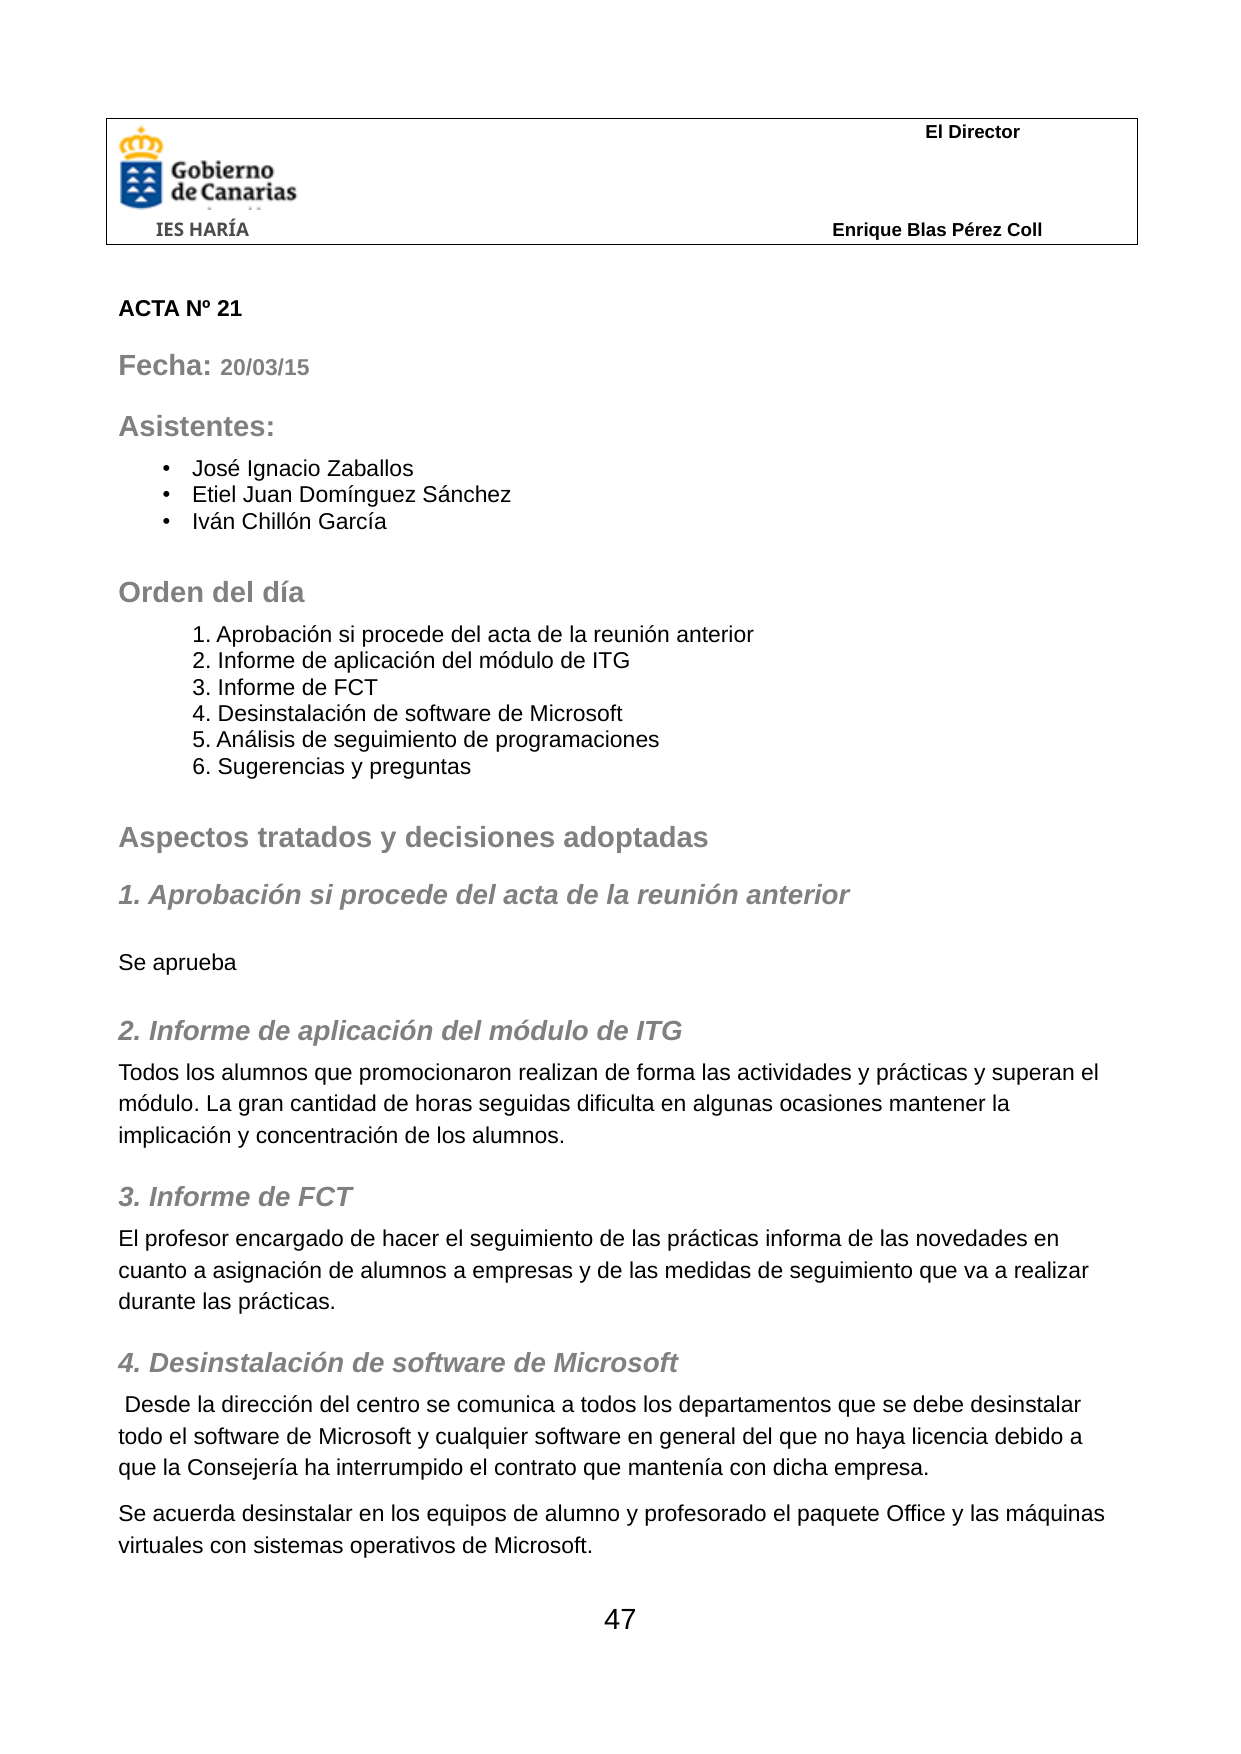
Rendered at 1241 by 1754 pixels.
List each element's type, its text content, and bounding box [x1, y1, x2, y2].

subtitle ACTA Nº 21 [118, 295, 1122, 321]
subtitle 1. Aprobación si procede del acta de la reunión anterior [118, 878, 1122, 910]
subtitle Fecha: 20/03/15 [118, 348, 1122, 382]
text 5. Análisis de seguimiento de programaciones [192, 726, 1122, 753]
subtitle 3. Informe de FCT [118, 1181, 1122, 1212]
subtitle Orden del día [118, 575, 1122, 608]
text Desde la dirección del centro se comunica a todos los departamentos que se debe desinstalar todo el software de Microsoft y cualquier software en general del que no haya licencia debido a que la Consejería ha interrumpido el contrato que mantenía con dicha empresa. [118, 1391, 1122, 1481]
list José Ignacio Zaballos [162, 455, 1122, 481]
text El profesor encargado de hacer el seguimiento de las prácticas informa de las novedades en cuanto a asignación de alumnos a empresas y de las medidas de seguimiento que va a realizar durante las prácticas. [118, 1225, 1122, 1314]
text 4. Desinstalación de software de Microsoft [192, 700, 1122, 726]
text Todos los alumnos que promocionaron realizan de forma las actividades y prácticas y superan el módulo. La gran cantidad de horas seguidas dificulta en algunas ocasiones mantener la implicación y concentración de los alumnos. [118, 1059, 1122, 1148]
text Se acuerda desinstalar en los equipos de alumno y profesorado el paquete Office y las máquinas virtuales con sistemas operativos de Microsoft. [118, 1500, 1122, 1558]
list Iván Chillón García [162, 508, 1122, 534]
text 3. Informe de FCT [192, 674, 1122, 700]
picture [115, 123, 300, 210]
text 2. Informe de aplicación del módulo de ITG [192, 647, 1122, 674]
text 1. Aprobación si procede del acta de la reunión anterior [192, 621, 1122, 647]
text 6. Sugerencias y preguntas [192, 753, 1122, 779]
subtitle Aspectos tratados y decisiones adoptadas [118, 820, 1122, 853]
subtitle Asistentes: [118, 409, 1122, 442]
subtitle 4. Desinstalación de software de Microsoft [118, 1347, 1122, 1379]
text Se aprueba [118, 949, 1122, 976]
list Etiel Juan Domínguez Sánchez [162, 481, 1122, 508]
subtitle 2. Informe de aplicación del módulo de ITG [118, 1014, 1122, 1046]
